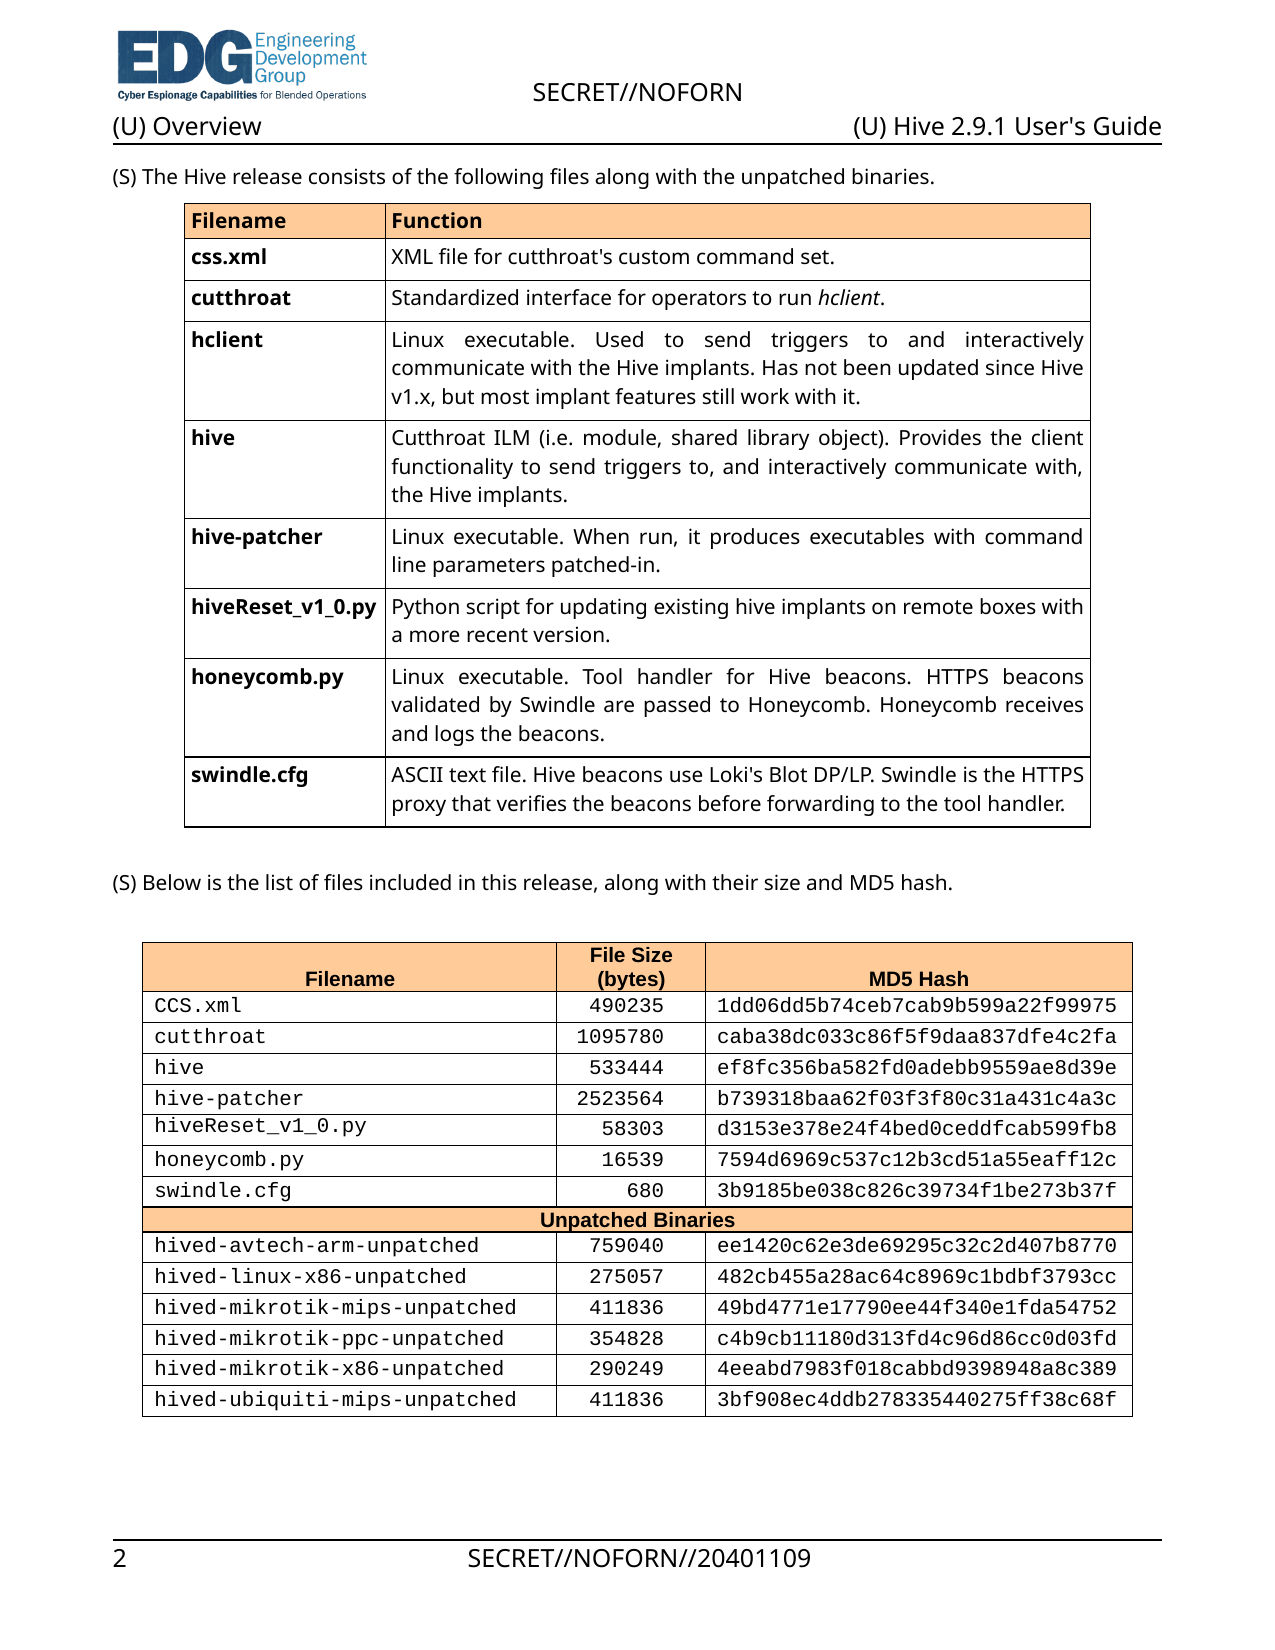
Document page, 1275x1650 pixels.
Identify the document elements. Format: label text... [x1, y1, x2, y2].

table_cell swindle.cfg [185, 758, 385, 826]
table_cell 411836 [557, 1386, 705, 1416]
table_cell Linux executable. Used to send triggers to and interactively communicate with the Hive implants. Has not been updated since Hive v1.x, but most implant features still work with it. [386, 322, 1090, 419]
table_cell Python script for updating existing hive implants on remote boxes with a more recent version. [386, 589, 1090, 658]
table_cell hived-mikrotik-mips-unpatched [143, 1294, 556, 1323]
table_cell honeycomb.py [143, 1146, 556, 1176]
table_cell 411836 [557, 1294, 705, 1323]
table_cell hive [185, 421, 385, 518]
table_cell 490235 [557, 992, 705, 1022]
table_cell hived-ubiquiti-mips-unpatched [143, 1386, 556, 1416]
table_cell ASCII text file. Hive beacons use Loki's Blot DP/LP. Swindle is the HTTPS proxy that verifies the beacons before forwarding to the tool handler. [386, 758, 1090, 826]
table_cell hived-avtech-arm-unpatched [143, 1233, 556, 1262]
table_cell 2523564 [557, 1085, 705, 1114]
table_cell 275057 [557, 1263, 705, 1293]
table_cell 759040 [557, 1233, 705, 1262]
table_cell hive-patcher [185, 519, 385, 588]
table_cell hived-mikrotik-ppc-unpatched [143, 1325, 556, 1354]
table_cell 1dd06dd5b74ceb7cab9b599a22f99975 [706, 992, 1132, 1022]
table_cell ef8fc356ba582fd0adebb9559ae8d39e [706, 1054, 1132, 1083]
table_cell 7594d6969c537c12b3cd51a55eaff12c [706, 1146, 1132, 1176]
table_cell 533444 [557, 1054, 705, 1083]
table_cell hived-mikrotik-x86-unpatched [143, 1355, 556, 1385]
table_cell swindle.cfg [143, 1177, 556, 1206]
table_cell 680 [557, 1177, 705, 1206]
table_cell cutthroat [143, 1023, 556, 1053]
table_header File Size (bytes) [557, 943, 705, 991]
table_cell css.xml [185, 239, 385, 279]
table_cell 3b9185be038c826c39734f1be273b37f [706, 1177, 1132, 1206]
table_cell d3153e378e24f4bed0ceddfcab599fb8 [706, 1115, 1132, 1145]
table_cell 354828 [557, 1325, 705, 1354]
table_header Filename [185, 204, 385, 238]
table_cell hclient [185, 322, 385, 419]
table_cell 482cb455a28ac64c8969c1bdbf3793cc [706, 1263, 1132, 1293]
text (S) The Hive release consists of the following files along with the unpatched binaries. [112, 162, 1162, 190]
table_cell 49bd4771e17790ee44f340e1fda54752 [706, 1294, 1132, 1323]
table_cell cutthroat [185, 281, 385, 321]
table_cell 58303 [557, 1115, 705, 1145]
table_cell 3bf908ec4ddb278335440275ff38c68f [706, 1386, 1132, 1416]
picture [112, 27, 370, 104]
text (S) Below is the list of files included in this release, along with their size and MD5 hash. [112, 868, 1162, 896]
table_cell 290249 [557, 1355, 705, 1385]
table_cell Linux executable. Tool handler for Hive beacons. HTTPS beacons validated by Swindle are passed to Honeycomb. Honeycomb receives and logs the beacons. [386, 659, 1090, 756]
table_cell 16539 [557, 1146, 705, 1176]
table_cell Cutthroat ILM (i.e. module, shared library object). Provides the client functionality to send triggers to, and interactively communicate with, the Hive implants. [386, 421, 1090, 518]
table_cell 1095780 [557, 1023, 705, 1053]
table_cell CCS.xml [143, 992, 556, 1022]
table_cell 4eeabd7983f018cabbd9398948a8c389 [706, 1355, 1132, 1385]
table_cell XML file for cutthroat's custom command set. [386, 239, 1090, 279]
table_cell Linux executable. When run, it produces executables with command line parameters patched-in. [386, 519, 1090, 588]
table_header MD5 Hash [706, 943, 1132, 991]
table_cell Unpatched Binaries [143, 1208, 1132, 1231]
table_cell honeycomb.py [185, 659, 385, 756]
table_cell hiveReset_v1_0.py [143, 1115, 556, 1145]
table_cell hiveReset_v1_0.py [185, 589, 385, 658]
table_cell b739318baa62f03f3f80c31a431c4a3c [706, 1085, 1132, 1114]
table_header Filename [143, 943, 556, 991]
table_cell hive [143, 1054, 556, 1083]
table_header Function [386, 204, 1090, 238]
table_cell hived-linux-x86-unpatched [143, 1263, 556, 1293]
table_cell c4b9cb11180d313fd4c96d86cc0d03fd [706, 1325, 1132, 1354]
table_cell caba38dc033c86f5f9daa837dfe4c2fa [706, 1023, 1132, 1053]
table_cell ee1420c62e3de69295c32c2d407b8770 [706, 1233, 1132, 1262]
table_cell hive-patcher [143, 1085, 556, 1114]
table_cell Standardized interface for operators to run hclient. [386, 281, 1090, 321]
